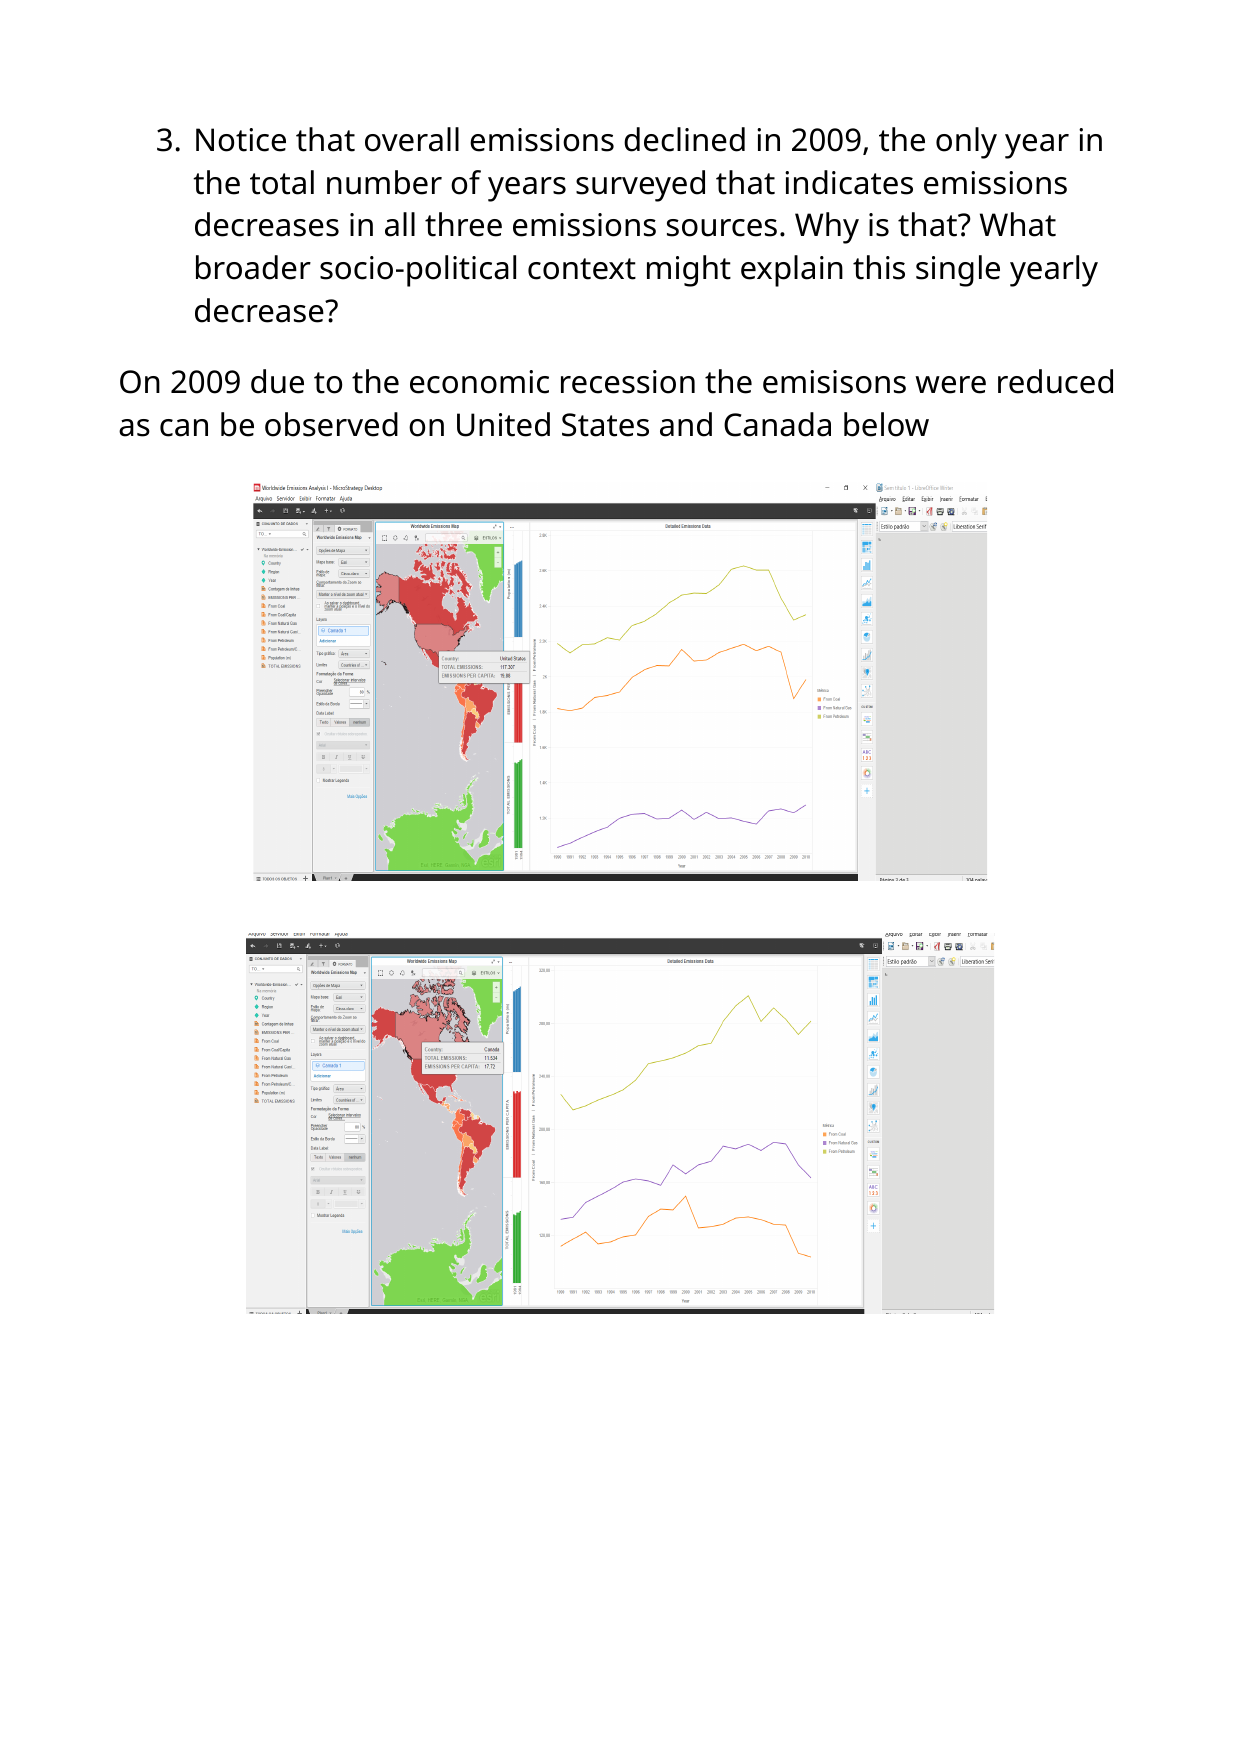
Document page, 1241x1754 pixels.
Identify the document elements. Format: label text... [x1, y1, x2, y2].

list Notice that overall emissions declined in 2009, the only year in the total number of years surveyed that indicates emissions decreases in all three emissions sources. Why is that? What broader socio-political context might explain this single yearly decrease? [156, 118, 1122, 331]
text On 2009 due to the economic recession the emisisons were reduced as can be observed on United States and Canada below [118, 360, 1122, 445]
